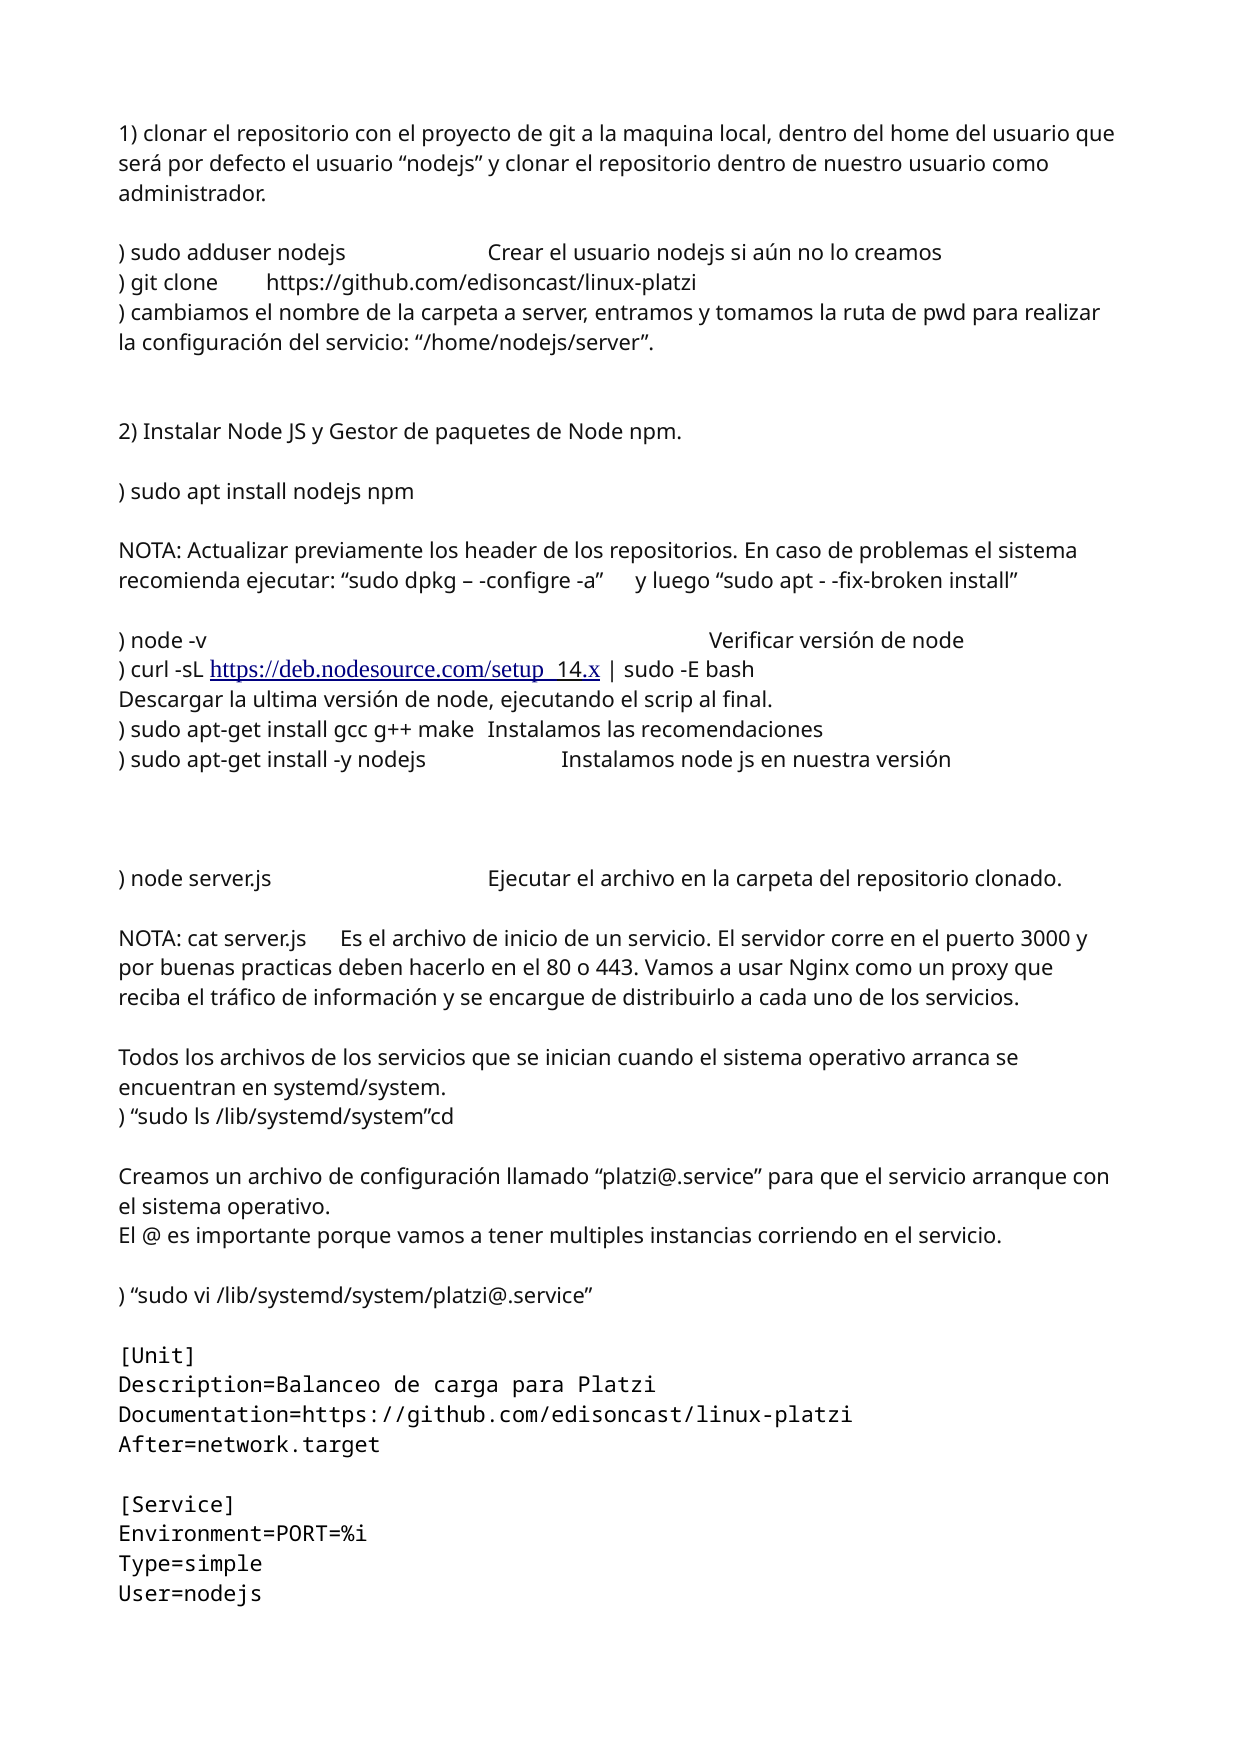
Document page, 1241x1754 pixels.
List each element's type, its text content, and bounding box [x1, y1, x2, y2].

text ) node -v Verificar versión de node [118, 624, 1122, 654]
text 2) Instalar Node JS y Gestor de paquetes de Node npm. [118, 416, 1122, 446]
text Type=simple [118, 1548, 1122, 1578]
text ) git clone https://github.com/edisoncast/linux-platzi [118, 267, 1122, 297]
text Environment=PORT=%i [118, 1518, 1122, 1548]
text ) cambiamos el nombre de la carpeta a server, entramos y tomamos la ruta de pwd para realizar la configuración del servicio: “/home/nodejs/server”. [118, 297, 1122, 356]
text Descargar la ultima versión de node, ejecutando el scrip al final. [118, 684, 1122, 714]
text [Unit] [118, 1339, 1122, 1369]
text ) sudo apt-get install -y nodejs Instalamos node js en nuestra versión [118, 744, 1122, 773]
text El @ es importante porque vamos a tener multiples instancias corriendo en el servicio. [118, 1220, 1122, 1250]
text Description=Balanceo de carga para Platzi Documentation=https://github.com/edisoncast/linux-platzi After=network.target [118, 1369, 1122, 1459]
text ) “sudo vi /lib/systemd/system/platzi@.service” [118, 1280, 1122, 1310]
text ) “sudo ls /lib/systemd/system”cd [118, 1101, 1122, 1131]
text 1) clonar el repositorio con el proyecto de git a la maquina local, dentro del home del usuario que será por defecto el usuario “nodejs” y clonar el repositorio dentro de nuestro usuario como administrador. [118, 118, 1122, 207]
text User=nodejs [118, 1578, 1122, 1608]
text ) sudo apt install nodejs npm [118, 476, 1122, 505]
text NOTA: Actualizar previamente los header de los repositorios. En caso de problemas el sistema recomienda ejecutar: “sudo dpkg – -configre -a” y luego “sudo apt - -fix-broken install” [118, 535, 1122, 624]
text [Service] [118, 1488, 1122, 1518]
text ) sudo adduser nodejs Crear el usuario nodejs si aún no lo creamos [118, 237, 1122, 267]
text ) curl -sL https://deb.nodesource.com/setup_14.x | sudo -E bash [118, 654, 1122, 684]
text ) node server.js Ejecutar el archivo en la carpeta del repositorio clonado. [118, 863, 1122, 893]
text NOTA: cat server.js Es el archivo de inicio de un servicio. El servidor corre en el puerto 3000 y por buenas practicas deben hacerlo en el 80 o 443. Vamos a usar Nginx como un proxy que reciba el tráfico de información y se encargue de distribuirlo a cada uno de los servicios. [118, 922, 1122, 1012]
text Todos los archivos de los servicios que se inician cuando el sistema operativo arranca se encuentran en systemd/system. [118, 1042, 1122, 1101]
text ) sudo apt-get install gcc g++ make Instalamos las recomendaciones [118, 714, 1122, 744]
text Creamos un archivo de configuración llamado “platzi@.service” para que el servicio arranque con el sistema operativo. [118, 1161, 1122, 1220]
